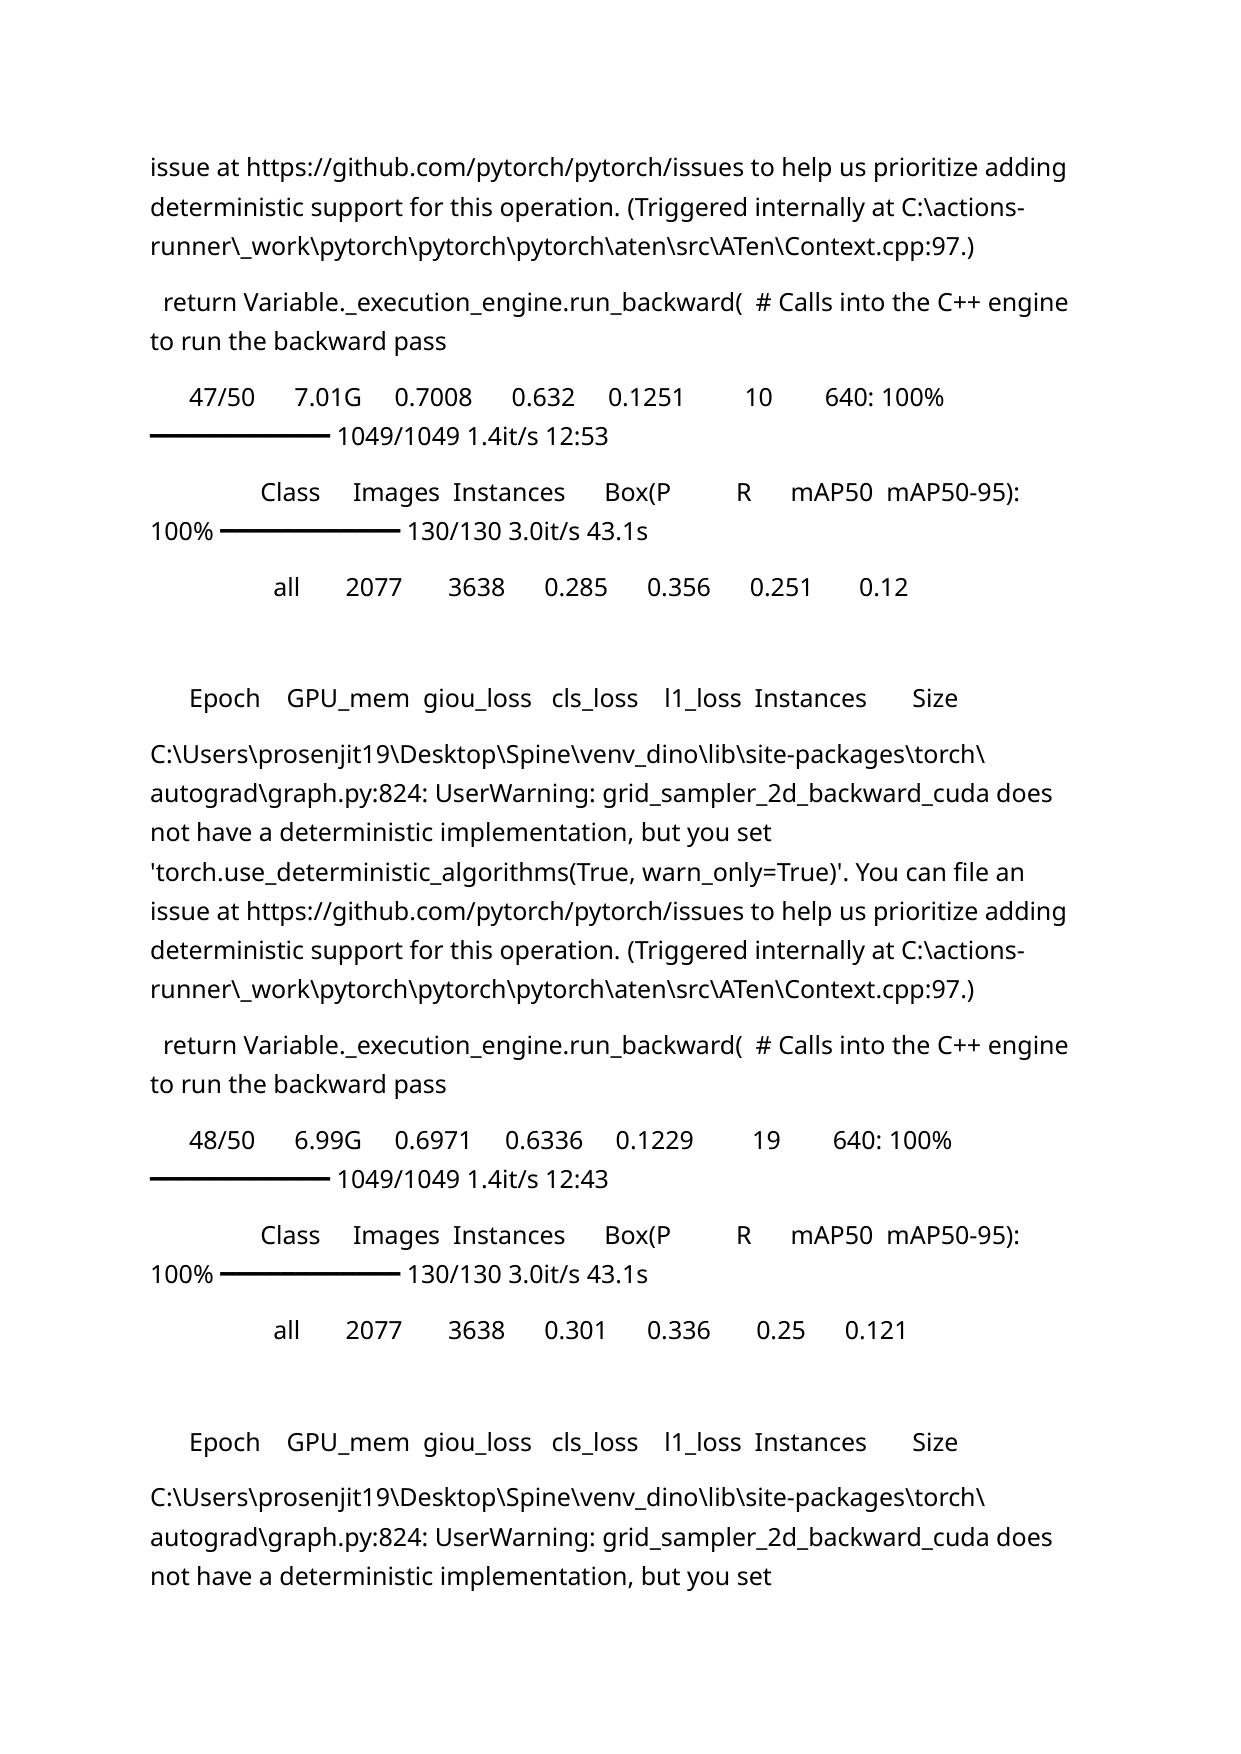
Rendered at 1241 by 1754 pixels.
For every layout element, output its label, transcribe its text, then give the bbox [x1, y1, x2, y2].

text 47/50 7.01G 0.7008 0.632 0.1251 10 640: 100% ━━━━━━━━━━━━ 1049/1049 1.4it/s 12:53 [150, 379, 1090, 452]
text all 2077 3638 0.285 0.356 0.251 0.12 [150, 569, 1090, 603]
text Class Images Instances Box(P R mAP50 mAP50-95): 100% ━━━━━━━━━━━━ 130/130 3.0it/s 43.1s [150, 474, 1090, 547]
text C:\Users\prosenjit19\Desktop\Spine\venv_dino\lib\site-packages\torch\autograd\graph.py:824: UserWarning: grid_sampler_2d_backward_cuda does not have a deterministic implementation, but you set [150, 1480, 1090, 1592]
text Class Images Instances Box(P R mAP50 mAP50-95): 100% ━━━━━━━━━━━━ 130/130 3.0it/s 43.1s [150, 1217, 1090, 1291]
text Epoch GPU_mem giou_loss cls_loss l1_loss Instances Size [150, 681, 1090, 715]
text C:\Users\prosenjit19\Desktop\Spine\venv_dino\lib\site-packages\torch\autograd\graph.py:824: UserWarning: grid_sampler_2d_backward_cuda does not have a deterministic implementation, but you set 'torch.use_deterministic_algorithms(True, warn_only=True)'. You can file an issue at https://github.com/pytorch/pytorch/issues to help us prioritize adding deterministic support for this operation. (Triggered internally at C:\actions-runner\_work\pytorch\pytorch\pytorch\aten\src\ATen\Context.cpp:97.) [150, 737, 1090, 1006]
text all 2077 3638 0.301 0.336 0.25 0.121 [150, 1312, 1090, 1347]
text issue at https://github.com/pytorch/pytorch/issues to help us prioritize adding deterministic support for this operation. (Triggered internally at C:\actions-runner\_work\pytorch\pytorch\pytorch\aten\src\ATen\Context.cpp:97.) [150, 150, 1090, 262]
text return Variable._execution_engine.run_backward( # Calls into the C++ engine to run the backward pass [150, 1027, 1090, 1101]
text return Variable._execution_engine.run_backward( # Calls into the C++ engine to run the backward pass [150, 284, 1090, 357]
text Epoch GPU_mem giou_loss cls_loss l1_loss Instances Size [150, 1424, 1090, 1458]
text 48/50 6.99G 0.6971 0.6336 0.1229 19 640: 100% ━━━━━━━━━━━━ 1049/1049 1.4it/s 12:43 [150, 1122, 1090, 1196]
